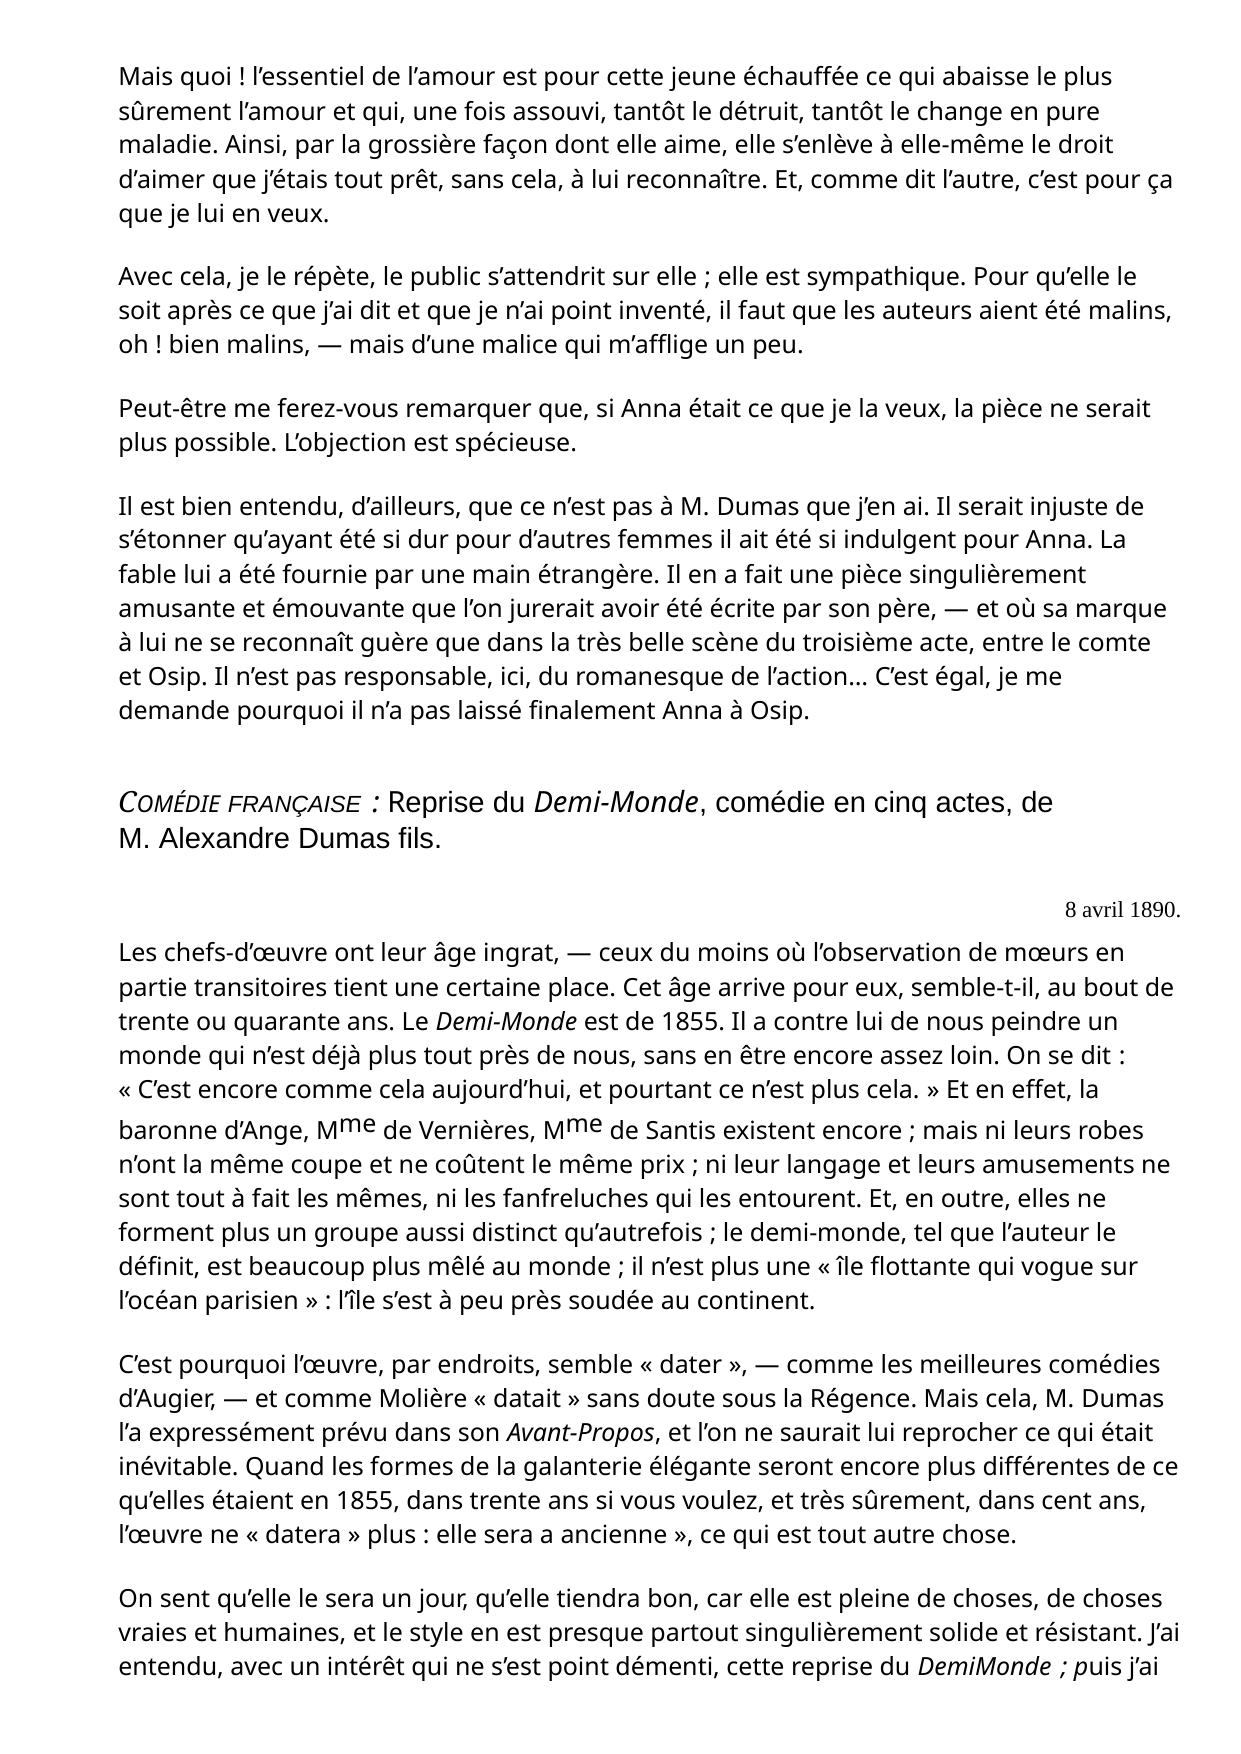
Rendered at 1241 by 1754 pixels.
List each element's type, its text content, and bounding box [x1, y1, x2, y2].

subtitle Comédie française : Reprise du Demi-Monde, comédie en cinq actes, de M. Alexandre Dumas fils. [118, 781, 1181, 854]
text Les chefs-d’œuvre ont leur âge ingrat, — ceux du moins où l’observation de mœurs en partie transitoires tient une certaine place. Cet âge arrive pour eux, semble-t-il, au bout de trente ou quarante ans. Le Demi-Monde est de 1855. Il a contre lui de nous peindre un monde qui n’est déjà plus tout près de nous, sans en être encore assez loin. On se dit : « C’est encore comme cela aujourd’hui, et pourtant ce n’est plus cela. » Et en effet, la baronne d’Ange, Mme de Vernières, Mme de Santis existent encore ; mais ni leurs robes n’ont la même coupe et ne coûtent le même prix ; ni leur langage et leurs amusements ne sont tout à fait les mêmes, ni les fanfreluches qui les entourent. Et, en outre, elles ne forment plus un groupe aussi distinct qu’autrefois ; le demi-monde, tel que l’auteur le définit, est beaucoup plus mêlé au monde ; il n’est plus une « île flottante qui vogue sur l’océan parisien » : l’île s’est à peu près soudée au continent. [118, 935, 1181, 1317]
text Il est bien entendu, d’ailleurs, que ce n’est pas à M. Dumas que j’en ai. Il serait injuste de s’étonner qu’ayant été si dur pour d’autres femmes il ait été si indulgent pour Anna. La fable lui a été fournie par une main étrangère. Il en a fait une pièce singulièrement amusante et émouvante que l’on jurerait avoir été écrite par son père, — et où sa marque à lui ne se reconnaît guère que dans la très belle scène du troisième acte, entre le comte et Osip. Il n’est pas responsable, ici, du romanesque de l’action… C’est égal, je me demande pourquoi il n’a pas laissé finalement Anna à Osip. [118, 488, 1181, 727]
text Avec cela, je le répète, le public s’attendrit sur elle ; elle est sympathique. Pour qu’elle le soit après ce que j’ai dit et que je n’ai point inventé, il faut que les auteurs aient été malins, oh ! bien malins, — mais d’une malice qui m’afflige un peu. [118, 259, 1181, 361]
text Mais quoi ! l’essentiel de l’amour est pour cette jeune échauffée ce qui abaisse le plus sûrement l’amour et qui, une fois assouvi, tantôt le détruit, tantôt le change en pure maladie. Ainsi, par la grossière façon dont elle aime, elle s’enlève à elle-même le droit d’aimer que j’étais tout prêt, sans cela, à lui reconnaître. Et, comme dit l’autre, c’est pour ça que je lui en veux. [118, 59, 1181, 229]
text C’est pourquoi l’œuvre, par endroits, semble « dater », — comme les meilleures comédies d’Augier, — et comme Molière « datait » sans doute sous la Régence. Mais cela, M. Dumas l’a expressément prévu dans son Avant-Propos, et l’on ne saurait lui reprocher ce qui était inévitable. Quand les formes de la galanterie élégante seront encore plus différentes de ce qu’elles étaient en 1855, dans trente ans si vous voulez, et très sûrement, dans cent ans, l’œuvre ne « datera » plus : elle sera a ancienne », ce qui est tout autre chose. [118, 1346, 1181, 1551]
text Peut-être me ferez-vous remarquer que, si Anna était ce que je la veux, la pièce ne serait plus possible. L’objection est spécieuse. [118, 391, 1181, 459]
text 8 avril 1890. [118, 896, 1181, 923]
text On sent qu’elle le sera un jour, qu’elle tiendra bon, car elle est pleine de choses, de choses vraies et humaines, et le style en est presque partout singulièrement solide et résistant. J’ai entendu, avec un intérêt qui ne s’est point démenti, cette reprise du DemiMonde ; puis j’ai [118, 1580, 1181, 1682]
